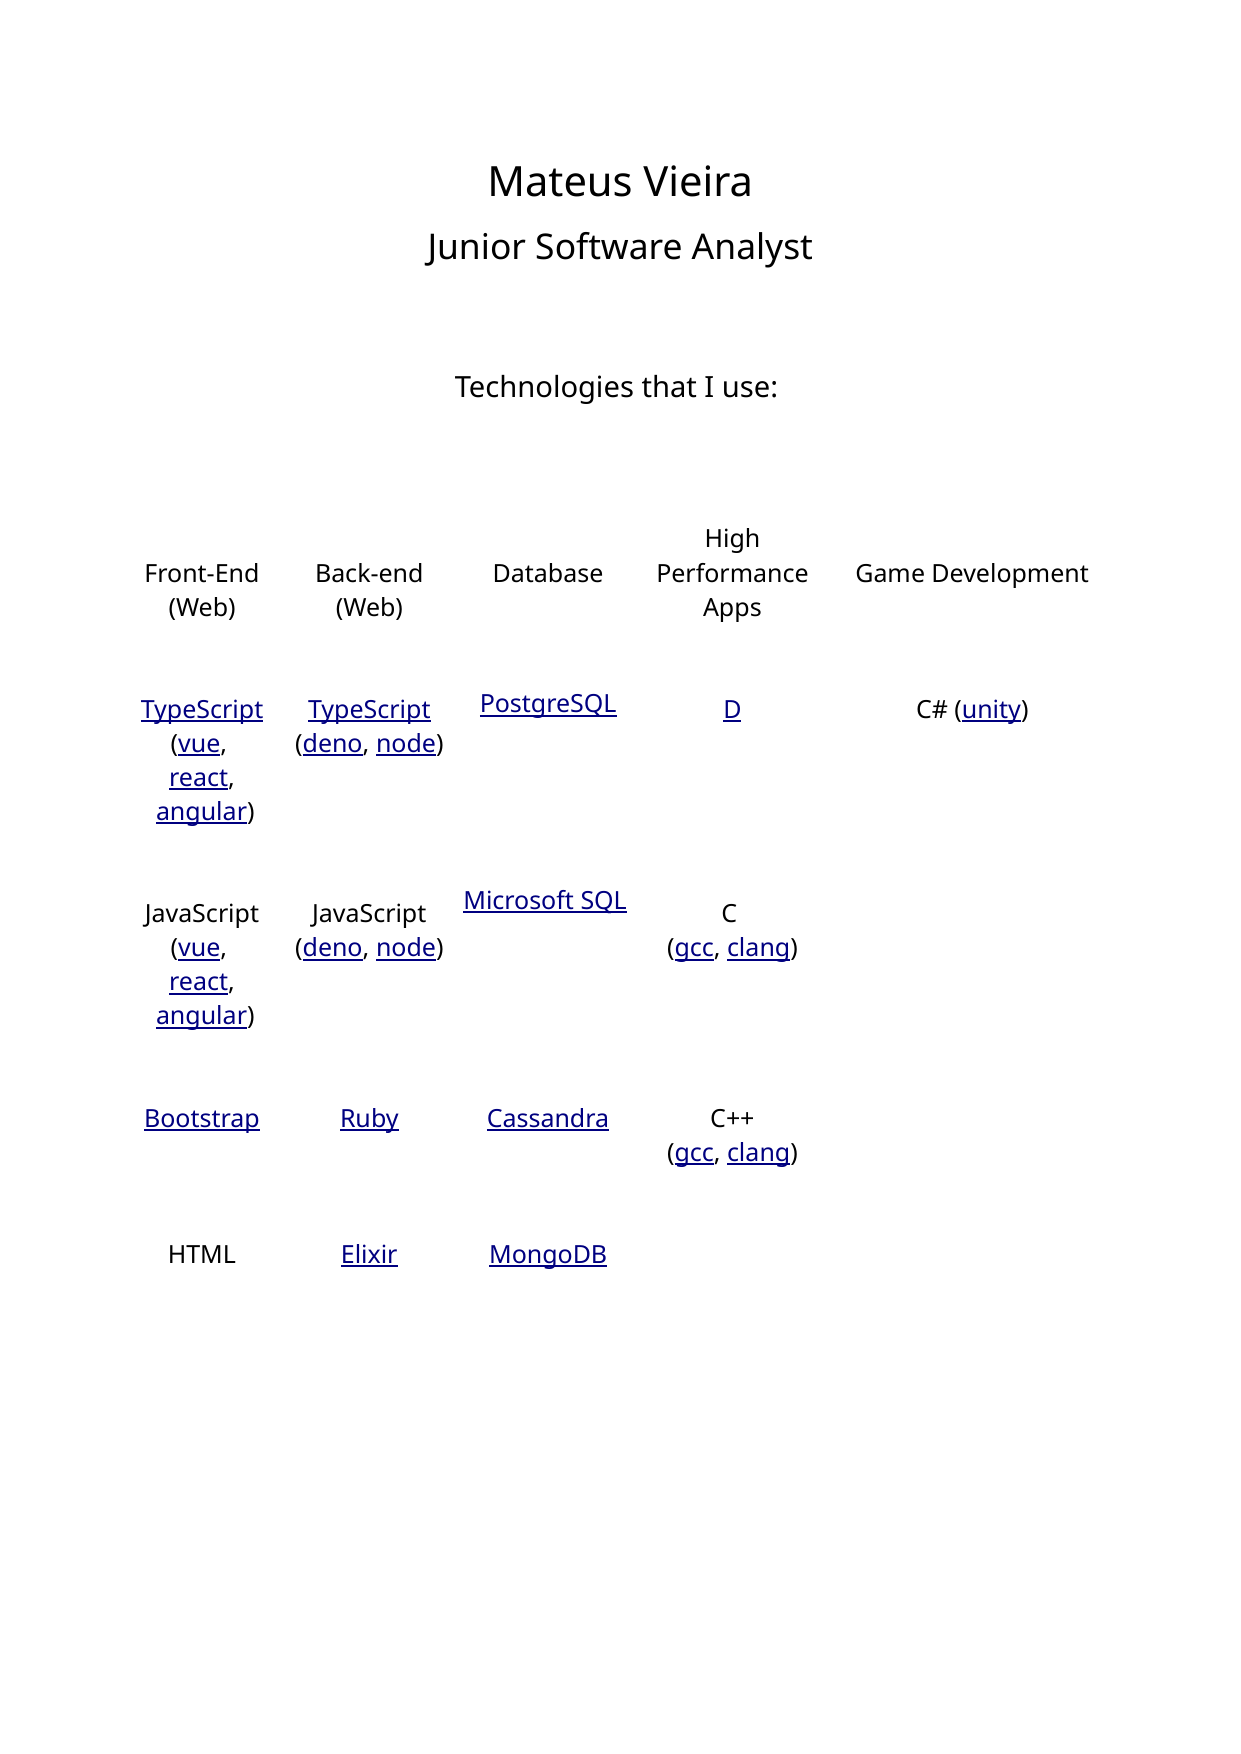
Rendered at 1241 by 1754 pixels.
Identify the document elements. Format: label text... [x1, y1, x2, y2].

table_cell C++ (gcc, clang) [643, 1066, 821, 1202]
table_cell C (gcc, clang) [643, 862, 821, 1066]
table_cell [821, 1203, 1123, 1304]
table_cell [643, 623, 821, 657]
table_cell [285, 623, 453, 657]
table_cell [118, 623, 285, 657]
table_header Front-End (Web) [118, 521, 285, 623]
table_cell Microsoft SQL [453, 862, 643, 1066]
table_cell [643, 1203, 821, 1304]
table_header Back-end (Web) [285, 521, 453, 623]
table_cell JavaScript (vue, react, angular) [118, 862, 285, 1066]
table_cell C# (unity) [821, 658, 1123, 862]
table_cell Ruby [285, 1066, 453, 1202]
subtitle Junior Software Analyst [118, 221, 1122, 270]
table_cell [453, 623, 643, 657]
table_cell HTML [118, 1203, 285, 1304]
table_header High Performance Apps [643, 521, 821, 623]
subtitle Technologies that I use: [118, 367, 1122, 406]
table_cell [821, 862, 1123, 1066]
table_cell Cassandra [453, 1066, 643, 1202]
table_cell Elixir [285, 1203, 453, 1304]
table_cell [821, 1066, 1123, 1202]
text Mateus Vieira [118, 152, 1122, 209]
table_cell JavaScript (deno, node) [285, 862, 453, 1066]
table_cell Bootstrap [118, 1066, 285, 1202]
table_cell TypeScript (deno, node) [285, 658, 453, 862]
table_header Game Development [821, 521, 1123, 623]
table_cell [821, 623, 1123, 657]
table_cell D [643, 658, 821, 862]
table_cell PostgreSQL [453, 658, 643, 862]
table_header Database [453, 521, 643, 623]
table_cell TypeScript (vue, react, angular) [118, 658, 285, 862]
table_cell MongoDB [453, 1203, 643, 1304]
